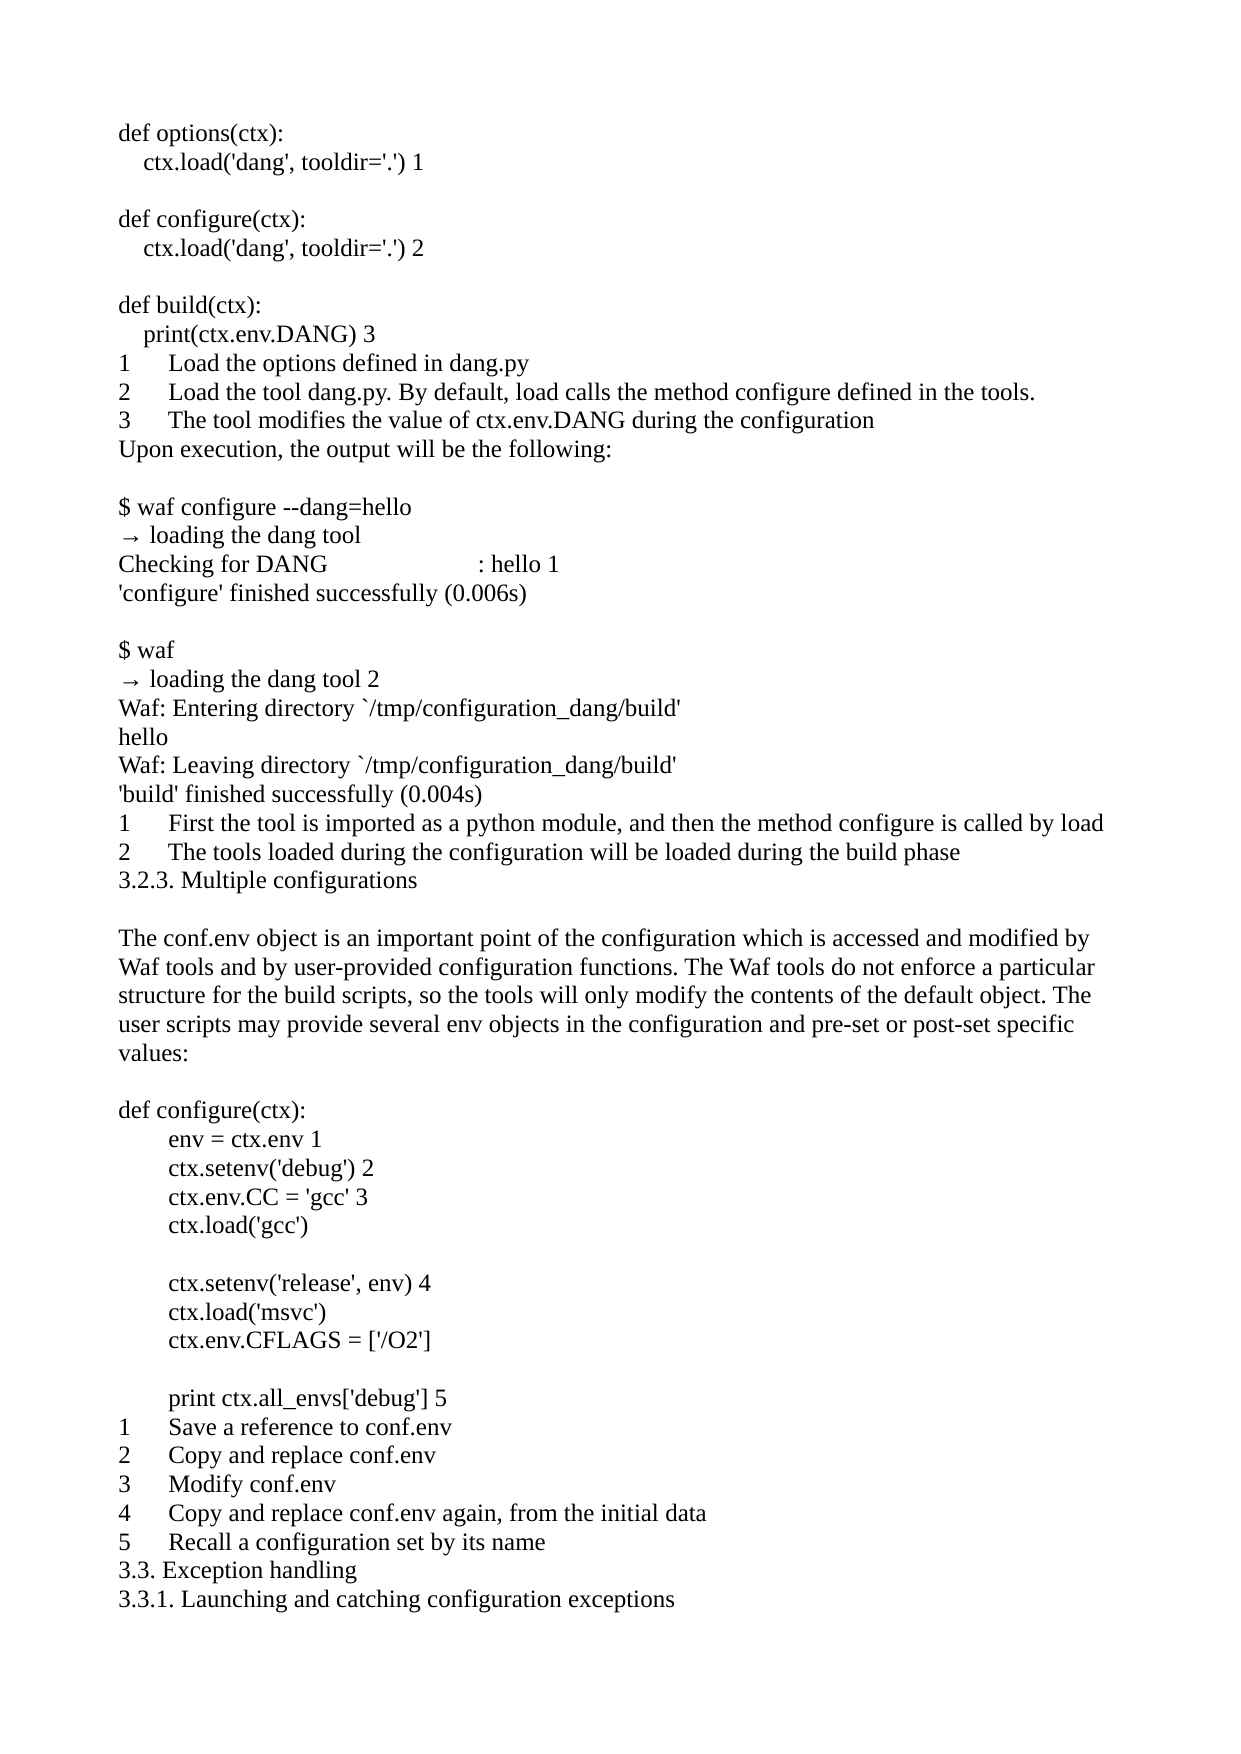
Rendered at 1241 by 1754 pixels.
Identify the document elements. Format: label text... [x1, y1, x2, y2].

text 3.2.3. Multiple configurations [118, 866, 1122, 894]
text 'configure' finished successfully (0.006s) [118, 578, 1122, 607]
text def configure(ctx): [118, 204, 1122, 233]
text The conf.env object is an important point of the configuration which is accessed and modified by Waf tools and by user-provided configuration functions. The Waf tools do not enforce a particular structure for the build scripts, so the tools will only modify the contents of the default object. The user scripts may provide several env objects in the configuration and pre-set or post-set specific values: [118, 923, 1122, 1067]
text 3.3. Exception handling [118, 1556, 1122, 1584]
text 3 The tool modifies the value of ctx.env.DANG during the configuration [118, 406, 1122, 434]
text 2 The tools loaded during the configuration will be loaded during the build phase [118, 837, 1122, 866]
text Checking for DANG : hello 1 [118, 549, 1122, 578]
text 4 Copy and replace conf.env again, from the initial data [118, 1498, 1122, 1527]
text ctx.setenv('debug') 2 [118, 1153, 1122, 1182]
text 2 Copy and replace conf.env [118, 1441, 1122, 1469]
text 5 Recall a configuration set by its name [118, 1527, 1122, 1556]
text print(ctx.env.DANG) 3 [118, 319, 1122, 348]
text 1 Load the options defined in dang.py [118, 348, 1122, 377]
text 2 Load the tool dang.py. By default, load calls the method configure defined in the tools. [118, 377, 1122, 406]
text → loading the dang tool [118, 521, 1122, 549]
text 1 Save a reference to conf.env [118, 1412, 1122, 1441]
text ctx.env.CC = 'gcc' 3 [118, 1182, 1122, 1211]
text → loading the dang tool 2 [118, 664, 1122, 693]
text Upon execution, the output will be the following: [118, 434, 1122, 463]
text 3.3.1. Launching and catching configuration exceptions [118, 1584, 1122, 1613]
text 3 Modify conf.env [118, 1469, 1122, 1498]
text print ctx.all_envs['debug'] 5 [118, 1383, 1122, 1412]
text def build(ctx): [118, 291, 1122, 319]
text Waf: Entering directory `/tmp/configuration_dang/build' [118, 693, 1122, 722]
text ctx.load('dang', tooldir='.') 2 [118, 233, 1122, 262]
text ctx.load('gcc') [118, 1211, 1122, 1239]
text Waf: Leaving directory `/tmp/configuration_dang/build' [118, 751, 1122, 779]
text $ waf [118, 636, 1122, 664]
text ctx.setenv('release', env) 4 [118, 1268, 1122, 1297]
text def options(ctx): [118, 118, 1122, 147]
text env = ctx.env 1 [118, 1124, 1122, 1153]
text hello [118, 722, 1122, 751]
text ctx.load('dang', tooldir='.') 1 [118, 147, 1122, 176]
text $ waf configure --dang=hello [118, 492, 1122, 521]
text 'build' finished successfully (0.004s) [118, 779, 1122, 808]
text def configure(ctx): [118, 1096, 1122, 1124]
text 1 First the tool is imported as a python module, and then the method configure is called by load [118, 808, 1122, 837]
text ctx.load('msvc') [118, 1297, 1122, 1326]
text ctx.env.CFLAGS = ['/O2'] [118, 1326, 1122, 1354]
